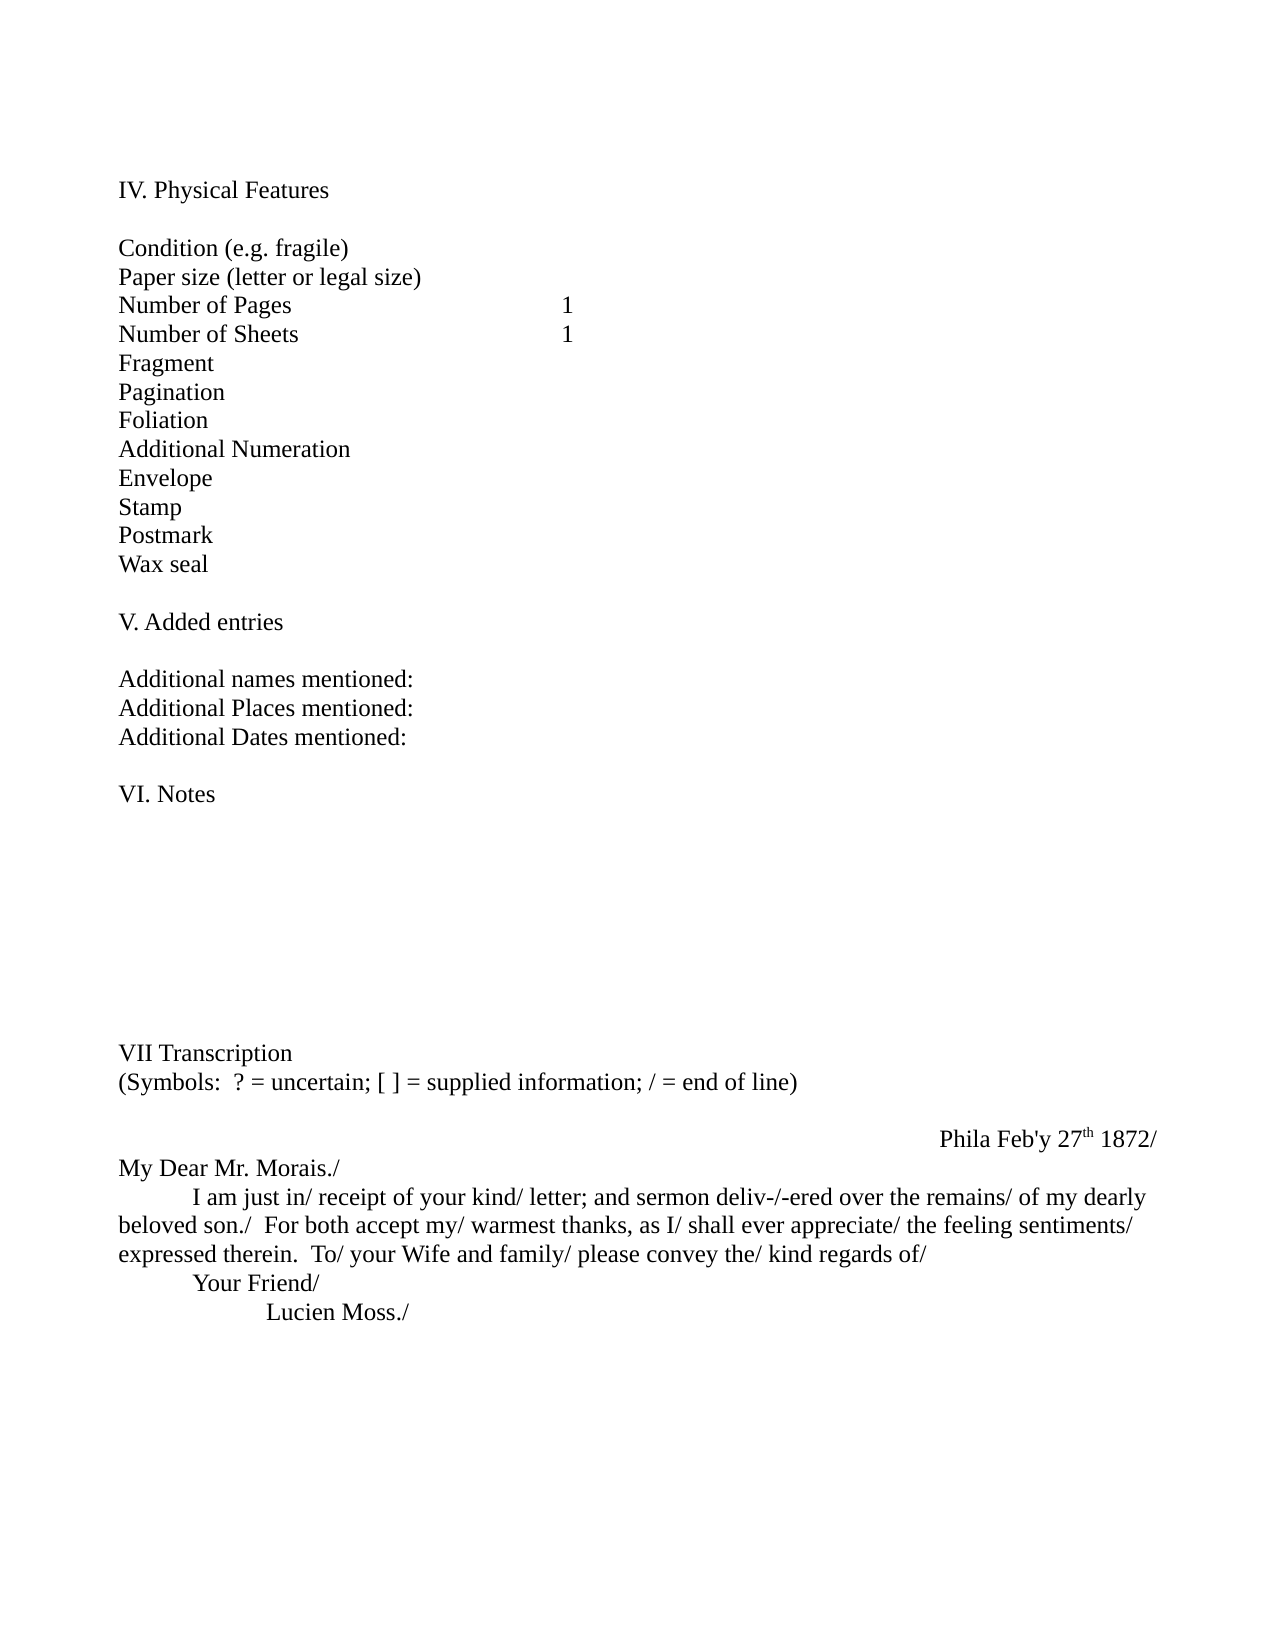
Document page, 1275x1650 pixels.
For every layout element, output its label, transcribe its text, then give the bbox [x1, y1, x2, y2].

text Additional Dates mentioned: [118, 722, 1157, 751]
text Fragment [118, 348, 1157, 377]
text Wax seal [118, 549, 1157, 578]
text VII Transcription [118, 1038, 1157, 1067]
text Additional Numeration [118, 434, 1157, 463]
text Additional names mentioned: [118, 664, 1157, 693]
text Pagination [118, 377, 1157, 406]
text Stamp [118, 492, 1157, 521]
text VI. Notes [118, 779, 1157, 808]
text Condition (e.g. fragile) [118, 233, 1157, 262]
text Additional Places mentioned: [118, 693, 1157, 722]
text Your Friend/ [118, 1268, 1157, 1297]
text Postma rk [118, 521, 1157, 549]
text Lucien Moss./ [118, 1297, 1157, 1326]
text Number of Sheets 1 [118, 319, 1157, 348]
text My Dear Mr. Morais./ [118, 1153, 1157, 1182]
text Phila Feb'y 27th 1872/ [118, 1124, 1157, 1153]
text V. Added entries [118, 607, 1157, 636]
text Envelope [118, 463, 1157, 492]
text Paper size (letter or legal size) [118, 262, 1157, 291]
text I am just in/ receipt of your kind/ letter; and sermon deliv-/-ered over the remains/ of my dearly beloved son./ For both accept my/ warmest thanks, as I/ shall ever appreciate/ the feeling sentiments/ expressed therein. To/ your Wife and family/ please convey the/ kind regards of/ [118, 1182, 1157, 1268]
text IV. Physical Features [118, 176, 1157, 204]
text (Symbols: ? = uncertain; [ ] = supplied information; / = end of line) [118, 1067, 1157, 1096]
text Foliation [118, 406, 1157, 434]
text Number of Pages 1 [118, 291, 1157, 319]
